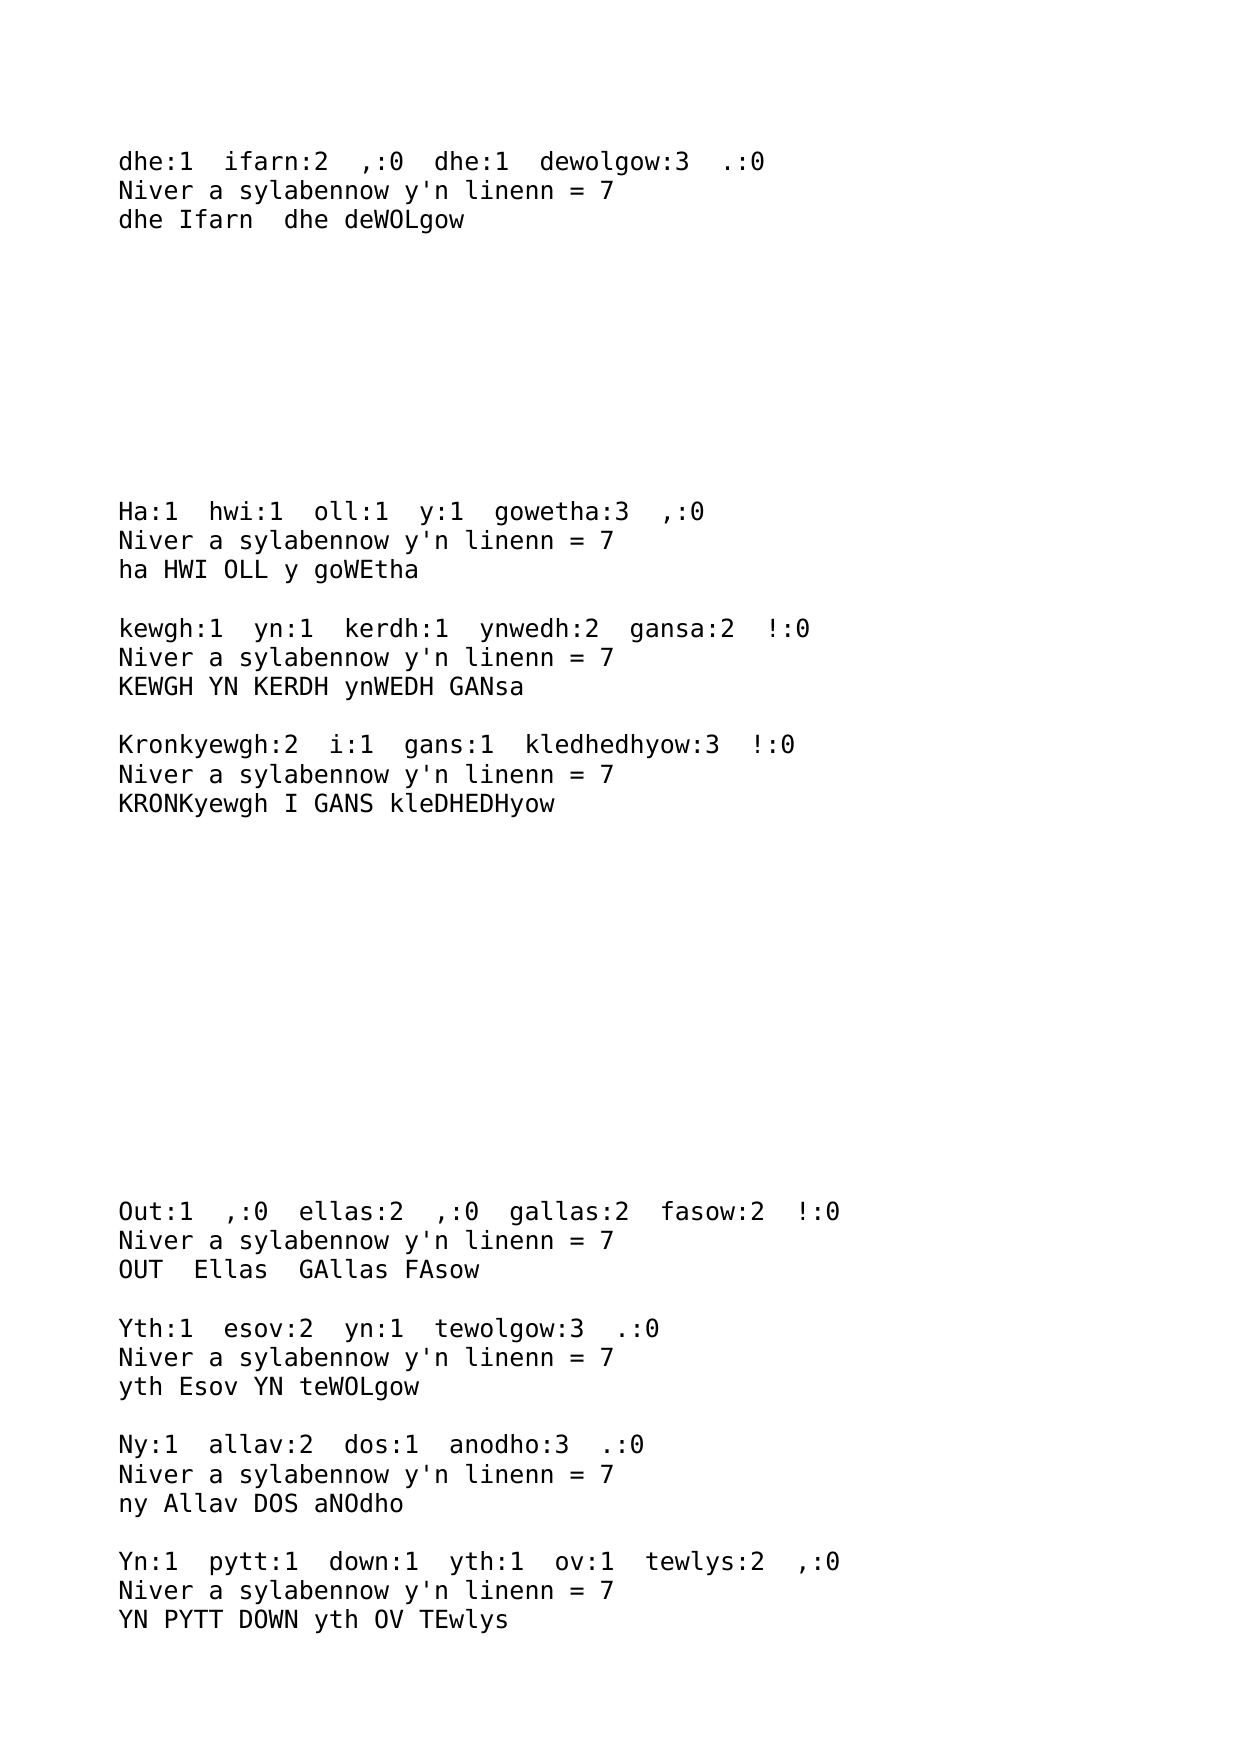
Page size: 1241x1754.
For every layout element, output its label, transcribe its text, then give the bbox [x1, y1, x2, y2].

text Niver a sylabennow y'n linenn = 7 [118, 1576, 1122, 1606]
text yth Esov YN teWOLgow [118, 1372, 1122, 1401]
text Ny:1 allav:2 dos:1 anodho:3 .:0 [118, 1431, 1122, 1460]
text ha HWI OLL y goWEtha [118, 556, 1122, 585]
text dhe:1 ifarn:2 ,:0 dhe:1 dewolgow:3 .:0 [118, 147, 1122, 176]
text Niver a sylabennow y'n linenn = 7 [118, 1226, 1122, 1256]
text Niver a sylabennow y'n linenn = 7 [118, 1343, 1122, 1372]
text YN PYTT DOWN yth OV TEwlys [118, 1606, 1122, 1635]
text kewgh:1 yn:1 kerdh:1 ynwedh:2 gansa:2 !:0 [118, 614, 1122, 643]
text KEWGH YN KERDH ynWEDH GANsa [118, 672, 1122, 701]
text Kronkyewgh:2 i:1 gans:1 kledhedhyow:3 !:0 [118, 731, 1122, 760]
text Yth:1 esov:2 yn:1 tewolgow:3 .:0 [118, 1314, 1122, 1343]
text dhe Ifarn dhe deWOLgow [118, 206, 1122, 235]
text Niver a sylabennow y'n linenn = 7 [118, 643, 1122, 672]
text Out:1 ,:0 ellas:2 ,:0 gallas:2 fasow:2 !:0 [118, 1197, 1122, 1226]
text OUT Ellas GAllas FAsow [118, 1256, 1122, 1285]
text Niver a sylabennow y'n linenn = 7 [118, 1460, 1122, 1489]
text KRONKyewgh I GANS kleDHEDHyow [118, 789, 1122, 818]
text Niver a sylabennow y'n linenn = 7 [118, 176, 1122, 206]
text ny Allav DOS aNOdho [118, 1489, 1122, 1518]
text Yn:1 pytt:1 down:1 yth:1 ov:1 tewlys:2 ,:0 [118, 1547, 1122, 1576]
text Ha:1 hwi:1 oll:1 y:1 gowetha:3 ,:0 [118, 497, 1122, 526]
text Niver a sylabennow y'n linenn = 7 [118, 526, 1122, 556]
text Niver a sylabennow y'n linenn = 7 [118, 760, 1122, 789]
